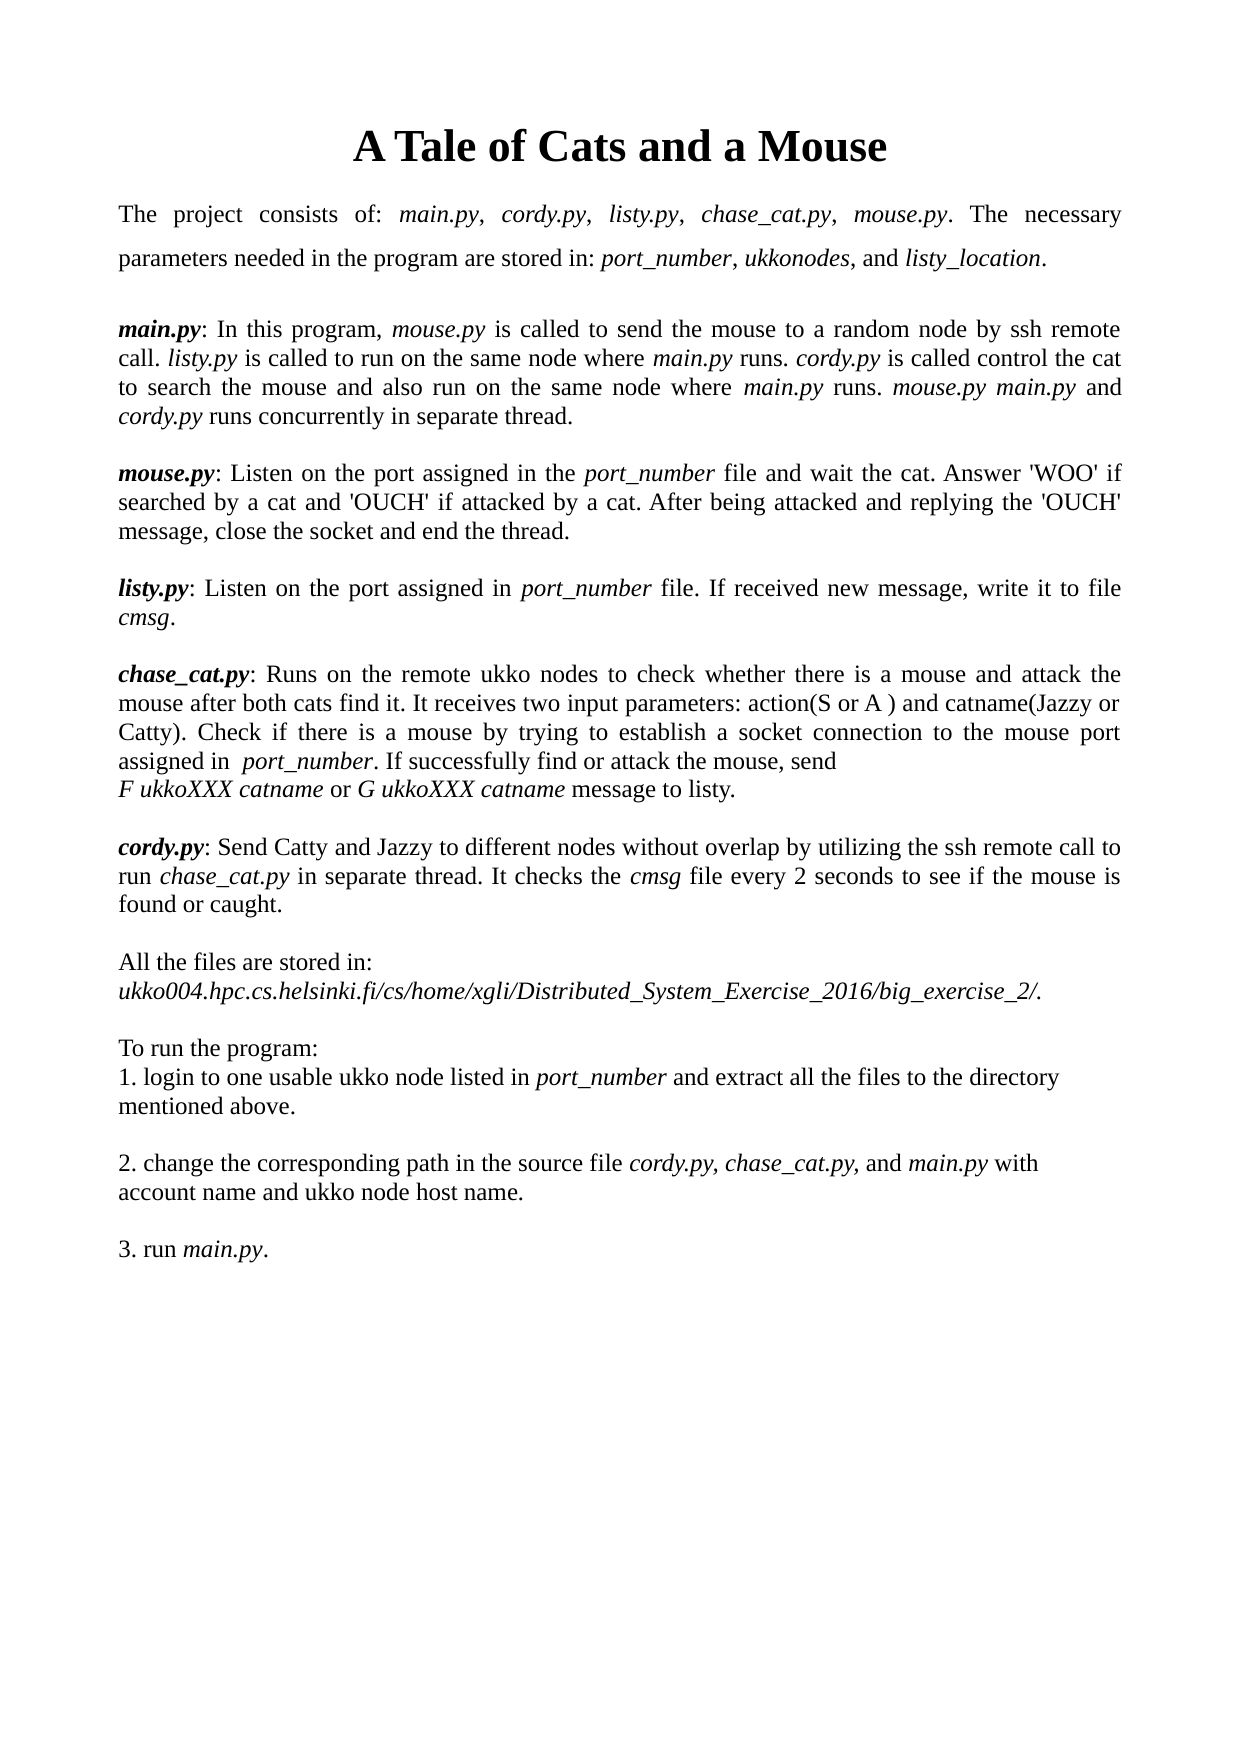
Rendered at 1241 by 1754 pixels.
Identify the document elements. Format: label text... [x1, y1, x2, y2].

text The project consists of: main.py, cordy.py, listy.py, chase_cat.py, mouse.py. The necessary parameters needed in the program are stored in: port_number, ukkonodes, and listy_location. [118, 199, 1122, 271]
text mouse.py: Listen on the port assigned in the port_number file and wait the cat. Answer 'WOO' if searched by a cat and 'OUCH' if attacked by a cat. After being attacked and replying the 'OUCH' message, close the socket and end the thread. [118, 458, 1122, 544]
text To run the program: [118, 1033, 1122, 1062]
text All the files are stored in: ukko004.hpc.cs.helsinki.fi/cs/home/xgli/Distributed_System_Exercise_2016/big_exercise_2/. [118, 947, 1122, 1004]
text listy.py: Listen on the port assigned in port_number file. If received new message, write it to file cmsg. [118, 573, 1122, 631]
text 2. change the corresponding path in the source file cordy.py, chase_cat.py, and main.py with account name and ukko node host name. [118, 1148, 1122, 1206]
text F ukkoXXX catname or G ukkoXXX catname message to listy. [118, 774, 1122, 803]
text main.py: In this program, mouse.py is called to send the mouse to a random node by ssh remote call. listy.py is called to run on the same node where main.py runs. cordy.py is called control the cat to search the mouse and also run on the same node where main.py runs. mouse.py main.py and cordy.py runs concurrently in separate thread. [118, 314, 1122, 429]
text 3. run main.py. [118, 1234, 1122, 1263]
text A Tale of Cats and a Mouse [118, 118, 1122, 171]
text 1. login to one usable ukko node listed in port_number and extract all the files to the directory mentioned above. [118, 1062, 1122, 1119]
text cordy.py: Send Catty and Jazzy to different nodes without overlap by utilizing the ssh remote call to run chase_cat.py in separate thread. It checks the cmsg file every 2 seconds to see if the mouse is found or caught. [118, 832, 1122, 918]
text chase_cat.py: Runs on the remote ukko nodes to check whether there is a mouse and attack the mouse after both cats find it. It receives two input parameters: action(S or A ) and catname(Jazzy or Catty). Check if there is a mouse by trying to establish a socket connection to the mouse port assigned in port_number. If successfully find or attack the mouse, send [118, 659, 1122, 774]
